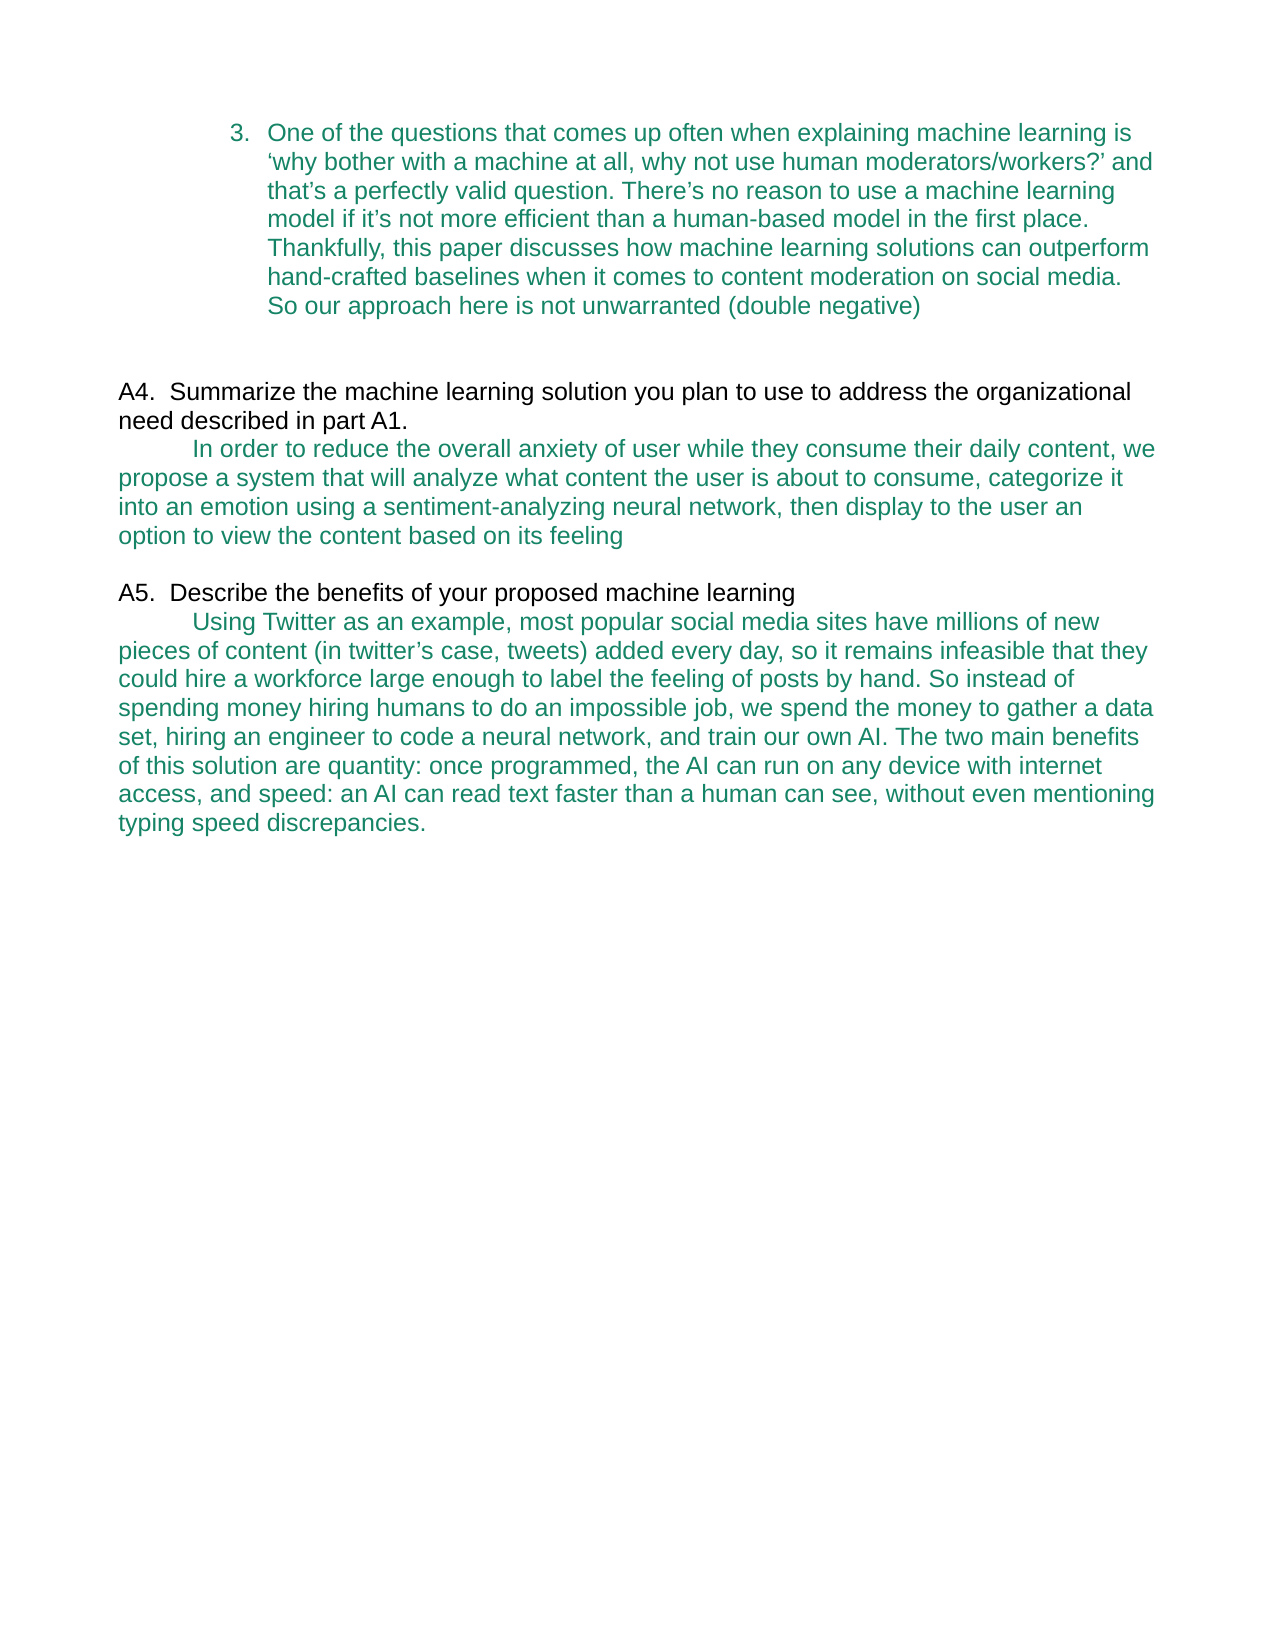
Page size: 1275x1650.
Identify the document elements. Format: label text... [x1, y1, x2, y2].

text A5. Describe the benefits of your proposed machine learning [118, 578, 1157, 607]
list One of the questions that comes up often when explaining machine learning is ‘why bother with a machine at all, why not use human moderators/workers?’ and that’s a perfectly valid question. There’s no reason to use a machine learning model if it’s not more efficient than a human-based model in the first place. Thankfully, this paper discusses how machine learning solutions can outperform hand-crafted baselines when it comes to content moderation on social media. So our approach here is not unwarranted (double negative) [229, 118, 1157, 319]
text Using Twitter as an example, most popular social media sites have millions of new pieces of content (in twitter’s case, tweets) added every day, so it remains infeasible that they could hire a workforce large enough to label the feeling of posts by hand. So instead of spending money hiring humans to do an impossible job, we spend the money to gather a data set, hiring an engineer to code a neural network, and train our own AI. The two main benefits of this solution are quantity: once programmed, the AI can run on any device with internet access, and speed: an AI can read text faster than a human can see, without even mentioning typing speed discrepancies. [118, 607, 1157, 837]
text In order to reduce the overall anxiety of user while they consume their daily content, we propose a system that will analyze what content the user is about to consume, categorize it into an emotion using a sentiment-analyzing neural network, then display to the user an option to view the content based on its feeling [118, 434, 1157, 549]
text A4. Summarize the machine learning solution you plan to use to address the organizational need described in part A1. [118, 377, 1157, 434]
